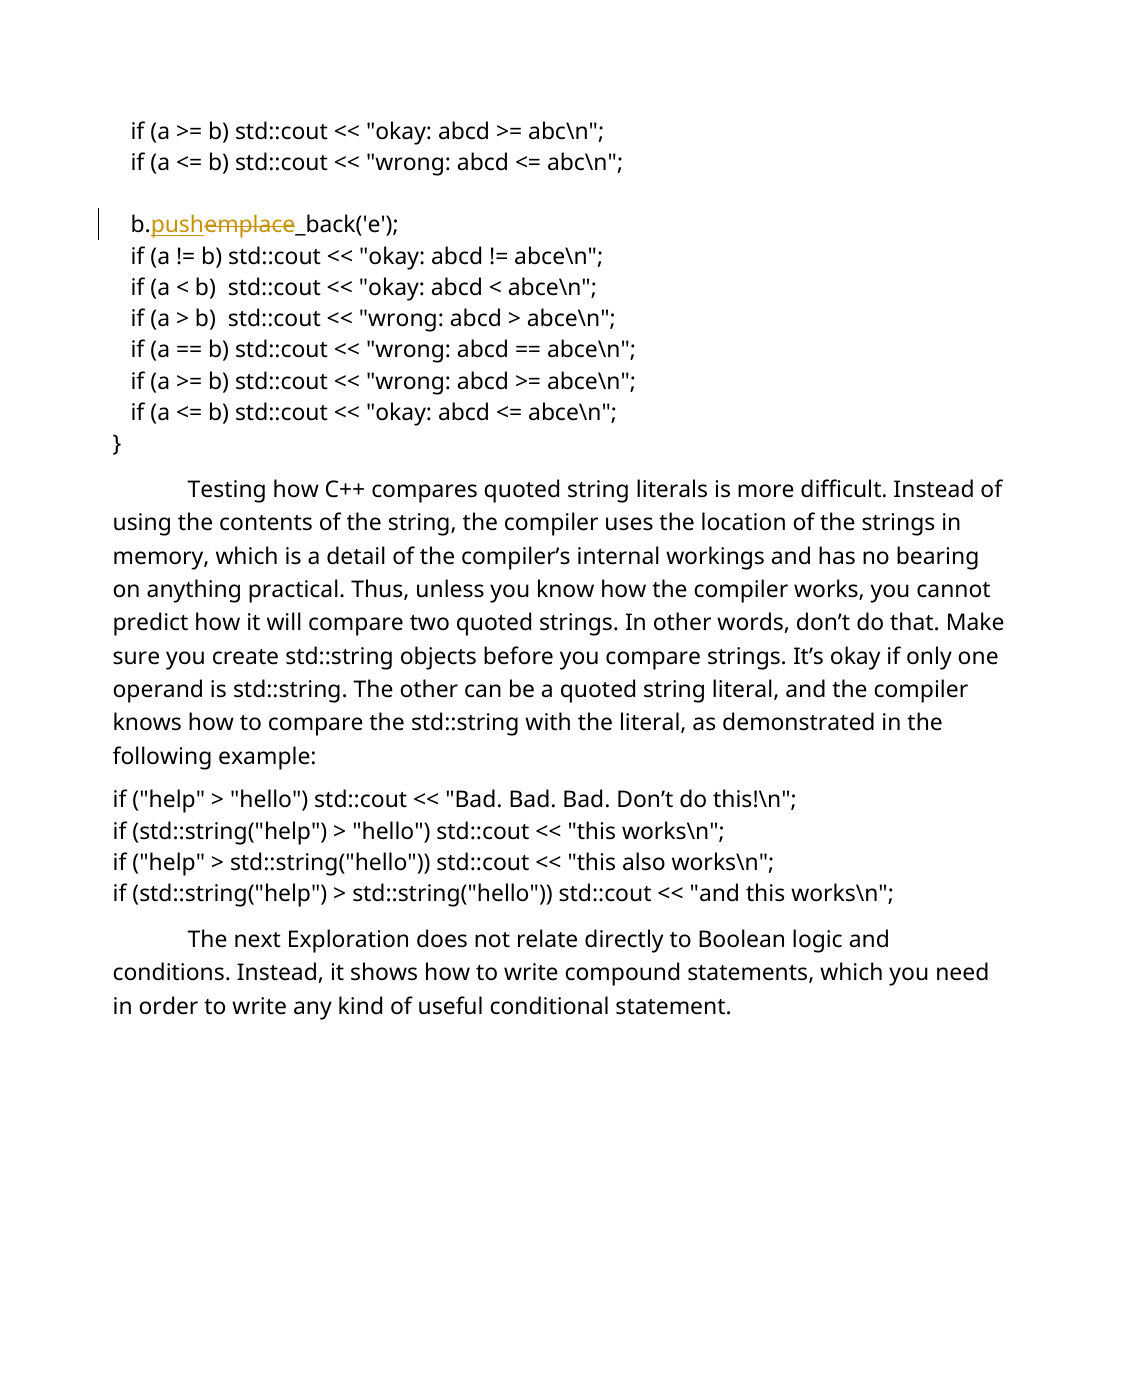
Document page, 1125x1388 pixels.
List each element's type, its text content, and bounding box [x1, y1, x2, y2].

text if (a < b) std::cout << "okay: abcd < abce\n"; [112, 271, 1012, 302]
text if (std::string("help") > "hello") std::cout << "this works\n"; [112, 815, 1012, 846]
text if (a != b) std::cout << "okay: abcd != abce\n"; [112, 240, 1012, 271]
text } [112, 427, 1012, 458]
text if ("help" > "hello") std::cout << "Bad. Bad. Bad. Don’t do this!\n"; [112, 783, 1012, 815]
text if (a >= b) std::cout << "wrong: abcd >= abce\n"; [112, 365, 1012, 396]
text if (a <= b) std::cout << "okay: abcd <= abce\n"; [112, 396, 1012, 427]
text if (a == b) std::cout << "wrong: abcd == abce\n"; [112, 333, 1012, 365]
text if (std::string("help") > std::string("hello")) std::cout << "and this works\n"; [112, 877, 1012, 908]
text Testing how C++ compares quoted string literals is more difficult. Instead of using the contents of the string, the compiler uses the location of the strings in memory, which is a detail of the compiler’s internal workings and has no bearing on anything practical. Thus, unless you know how the compiler works, you cannot predict how it will compare two quoted strings. In other words, don’t do that. Make sure you create std::string objects before you compare strings. It’s okay if only one operand is std::string. The other can be a quoted string literal, and the compiler knows how to compare the std::string with the literal, as demonstrated in the following example: [112, 471, 1012, 771]
text if (a >= b) std::cout << "okay: abcd >= abc\n"; [112, 115, 1012, 146]
text if (a <= b) std::cout << "wrong: abcd <= abc\n"; [112, 146, 1012, 177]
text b.push_back('e'); [112, 208, 1012, 240]
text if (a > b) std::cout << "wrong: abcd > abce\n"; [112, 302, 1012, 333]
text The next Exploration does not relate directly to Boolean logic and conditions. Instead, it shows how to write compound statements, which you need in order to write any kind of useful conditional statement. [112, 921, 1012, 1021]
text if ("help" > std::string("hello")) std::cout << "this also works\n"; [112, 846, 1012, 877]
